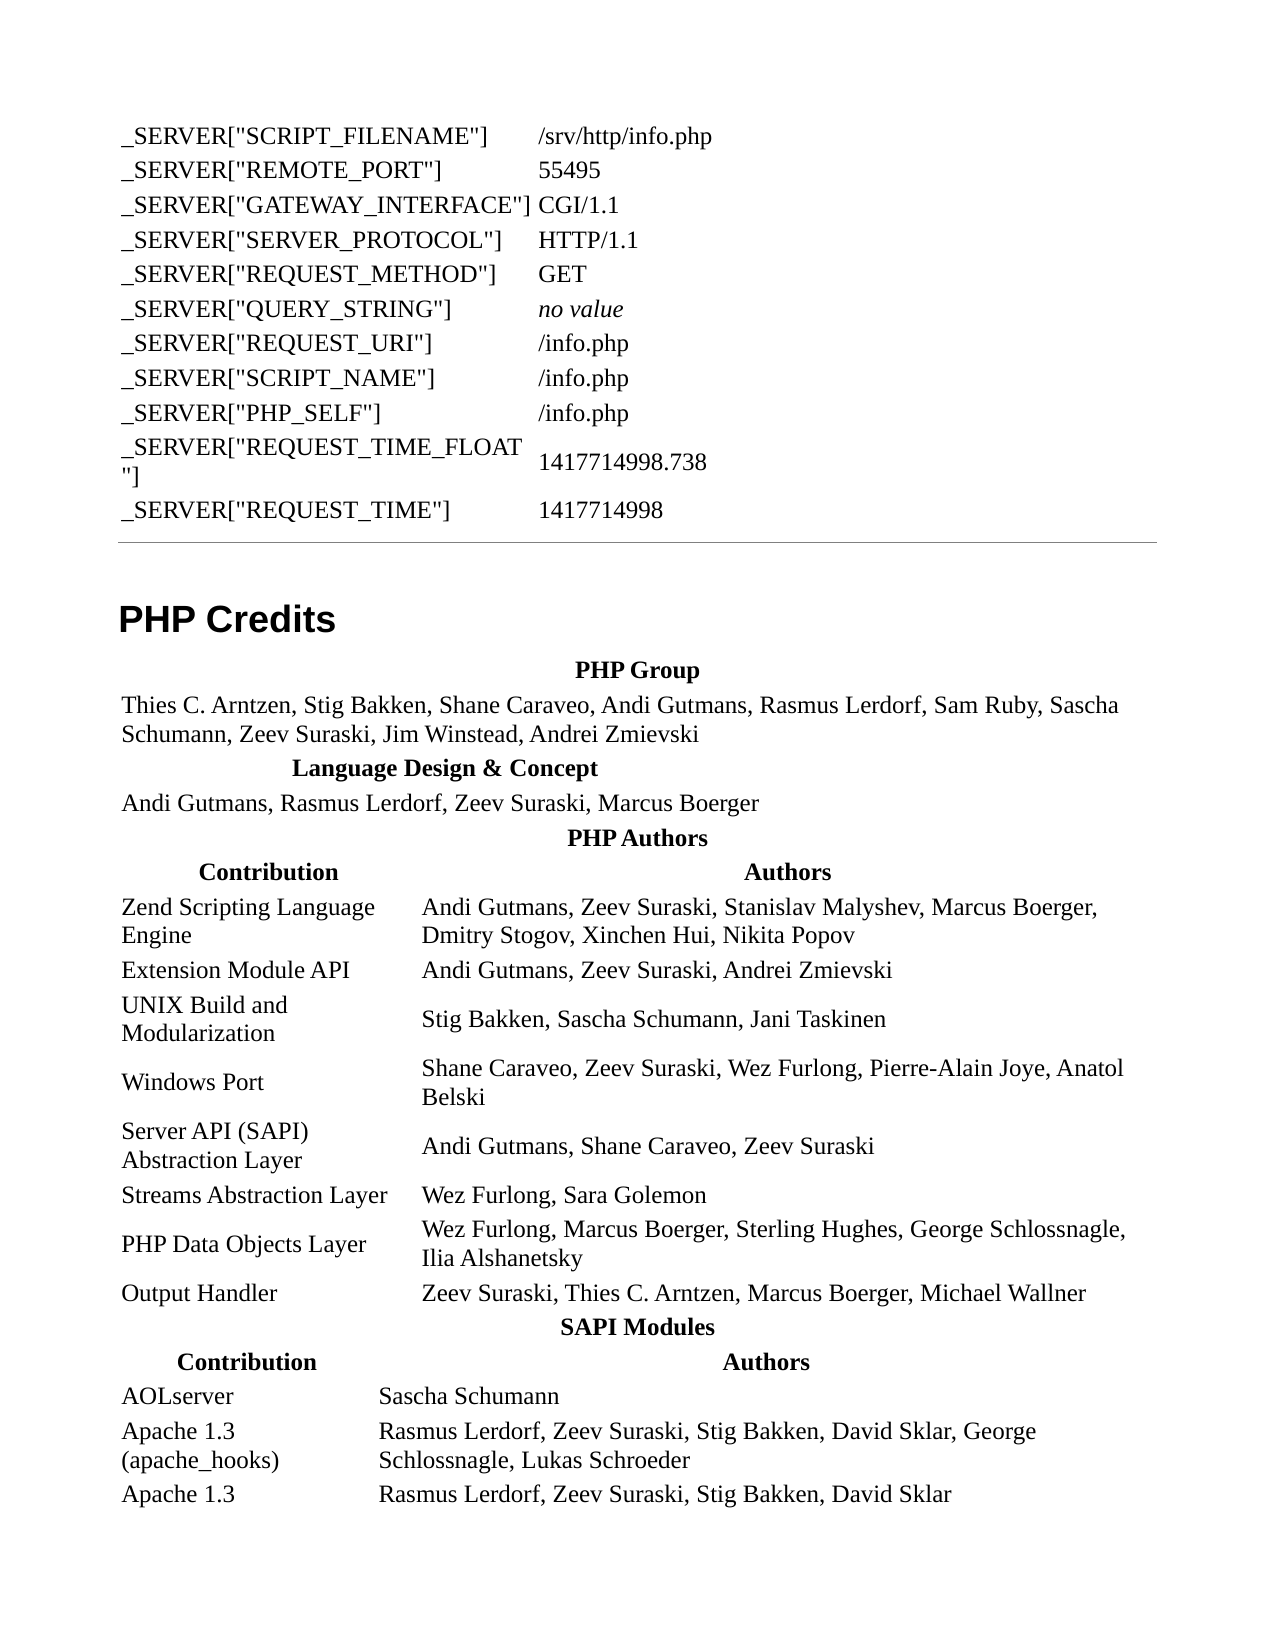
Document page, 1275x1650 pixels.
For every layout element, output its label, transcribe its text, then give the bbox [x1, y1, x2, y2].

subtitle PHP Credits [118, 596, 1157, 640]
table_cell PHP Data Objects Layer [118, 1211, 418, 1275]
table_header PHP Group [118, 653, 1157, 687]
table_cell _SERVER["REQUEST_TIME_FLOAT"] [118, 429, 535, 493]
table_cell Sascha Schumann [375, 1379, 1157, 1413]
table_cell _SERVER["SCRIPT_FILENAME"] [118, 118, 535, 153]
table_cell Extension Module API [118, 952, 418, 987]
table_cell _SERVER["REQUEST_TIME"] [118, 493, 535, 527]
table_cell _SERVER["REQUEST_URI"] [118, 326, 535, 360]
table_cell Contribution [118, 1344, 375, 1378]
table_cell Contribution [118, 854, 418, 889]
table_cell 1417714998 [535, 493, 1157, 527]
table_cell Shane Caraveo, Zeev Suraski, Wez Furlong, Pierre-Alain Joye, Anatol Belski [419, 1050, 1157, 1113]
table_cell _SERVER["QUERY_STRING"] [118, 291, 535, 326]
table_cell Output Handler [118, 1275, 418, 1309]
table_cell /info.php [535, 360, 1157, 395]
table_cell Rasmus Lerdorf, Zeev Suraski, Stig Bakken, David Sklar, George Schlossnagle, Lukas Schroeder [375, 1413, 1157, 1476]
table_cell /srv/http/info.php [535, 118, 1157, 153]
table_cell no value [535, 291, 1157, 326]
table_cell 1417714998.738 [535, 429, 1157, 493]
table_cell Andi Gutmans, Zeev Suraski, Stanislav Malyshev, Marcus Boerger, Dmitry Stogov, Xinchen Hui, Nikita Popov [419, 889, 1157, 952]
table_cell Windows Port [118, 1050, 418, 1113]
table_cell /info.php [535, 395, 1157, 429]
table_cell HTTP/1.1 [535, 222, 1157, 256]
table_cell Wez Furlong, Marcus Boerger, Sterling Hughes, George Schlossnagle, Ilia Alshanetsky [419, 1211, 1157, 1275]
table_cell Wez Furlong, Sara Golemon [419, 1177, 1157, 1211]
table_cell _SERVER["SCRIPT_NAME"] [118, 360, 535, 395]
table_cell _SERVER["SERVER_PROTOCOL"] [118, 222, 535, 256]
table_cell Zend Scripting Language Engine [118, 889, 418, 952]
table_cell CGI/1.1 [535, 187, 1157, 222]
table_cell Andi Gutmans, Shane Caraveo, Zeev Suraski [419, 1114, 1157, 1177]
table_cell Apache 1.3 [118, 1476, 375, 1511]
table_cell _SERVER["REQUEST_METHOD"] [118, 256, 535, 291]
table_header PHP Authors [118, 820, 1157, 854]
table_cell GET [535, 256, 1157, 291]
table_cell Rasmus Lerdorf, Zeev Suraski, Stig Bakken, David Sklar [375, 1476, 1157, 1511]
table_cell UNIX Build and Modularization [118, 987, 418, 1050]
table_cell /info.php [535, 326, 1157, 360]
table_cell Authors [375, 1344, 1157, 1378]
table_cell Stig Bakken, Sascha Schumann, Jani Taskinen [419, 987, 1157, 1050]
table_cell Zeev Suraski, Thies C. Arntzen, Marcus Boerger, Michael Wallner [419, 1275, 1157, 1309]
table_cell Streams Abstraction Layer [118, 1177, 418, 1211]
table_cell 55495 [535, 153, 1157, 187]
table_cell Server API (SAPI) Abstraction Layer [118, 1114, 418, 1177]
table_cell _SERVER["PHP_SELF"] [118, 395, 535, 429]
table_cell Thies C. Arntzen, Stig Bakken, Shane Caraveo, Andi Gutmans, Rasmus Lerdorf, Sam Ruby, Sascha Schumann, Zeev Suraski, Jim Winstead, Andrei Zmievski [118, 687, 1157, 751]
table_header SAPI Modules [118, 1309, 1157, 1344]
table_cell _SERVER["GATEWAY_INTERFACE"] [118, 187, 535, 222]
table_cell Andi Gutmans, Rasmus Lerdorf, Zeev Suraski, Marcus Boerger [118, 785, 772, 820]
table_cell _SERVER["REMOTE_PORT"] [118, 153, 535, 187]
table_cell Apache 1.3 (apache_hooks) [118, 1413, 375, 1476]
table_cell Authors [419, 854, 1157, 889]
table_cell Andi Gutmans, Zeev Suraski, Andrei Zmievski [419, 952, 1157, 987]
table_header Language Design & Concept [118, 751, 772, 785]
table_cell AOLserver [118, 1379, 375, 1413]
